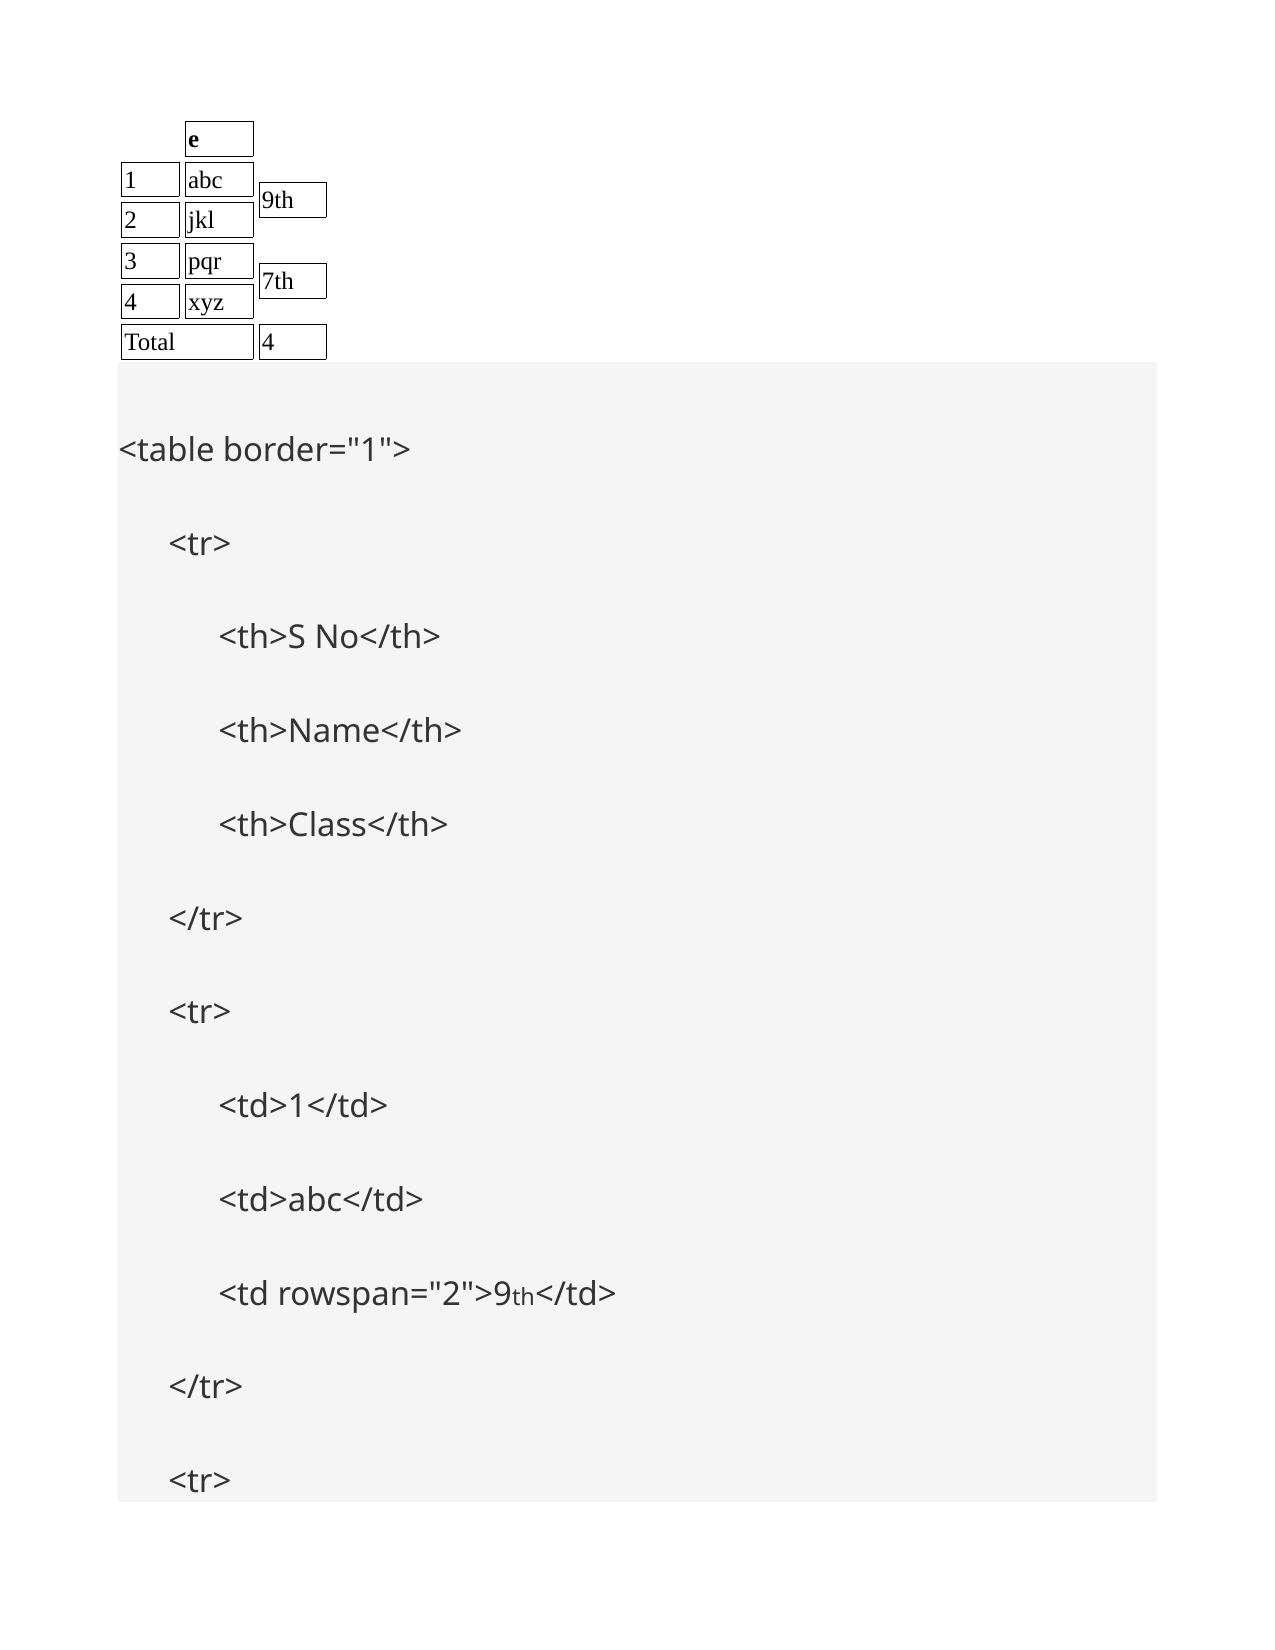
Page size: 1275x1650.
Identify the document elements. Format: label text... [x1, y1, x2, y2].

text <tr> [118, 1457, 1157, 1502]
table_cell 1 [118, 159, 182, 199]
text <td>abc</td> [118, 1176, 1157, 1221]
table_cell 4 [118, 281, 182, 321]
text <th>Name</th> [118, 707, 1157, 752]
text </tr> [118, 1364, 1157, 1408]
table_cell jkl [182, 199, 256, 240]
text <td>1</td> [118, 1082, 1157, 1127]
text <td rowspan="2">9th</td> [118, 1270, 1157, 1314]
text <th>Class</th> [118, 801, 1157, 846]
table_cell pqr [182, 240, 256, 281]
table_cell 3 [118, 240, 182, 281]
table_header e [182, 118, 256, 159]
table_cell 4 [256, 321, 329, 362]
table_header [118, 118, 182, 159]
table_cell Total [118, 321, 256, 362]
table_cell xyz [182, 281, 256, 321]
text <tr> [118, 520, 1157, 564]
table_cell abc [182, 159, 256, 199]
table_cell 9th [256, 159, 329, 240]
table_cell 2 [118, 199, 182, 240]
text <th>S No</th> [118, 614, 1157, 658]
text </tr> [118, 895, 1157, 939]
text <tr> [118, 989, 1157, 1033]
table_cell 7th [256, 240, 329, 321]
table_header [256, 118, 329, 159]
text <table border="1"> [118, 426, 1157, 471]
